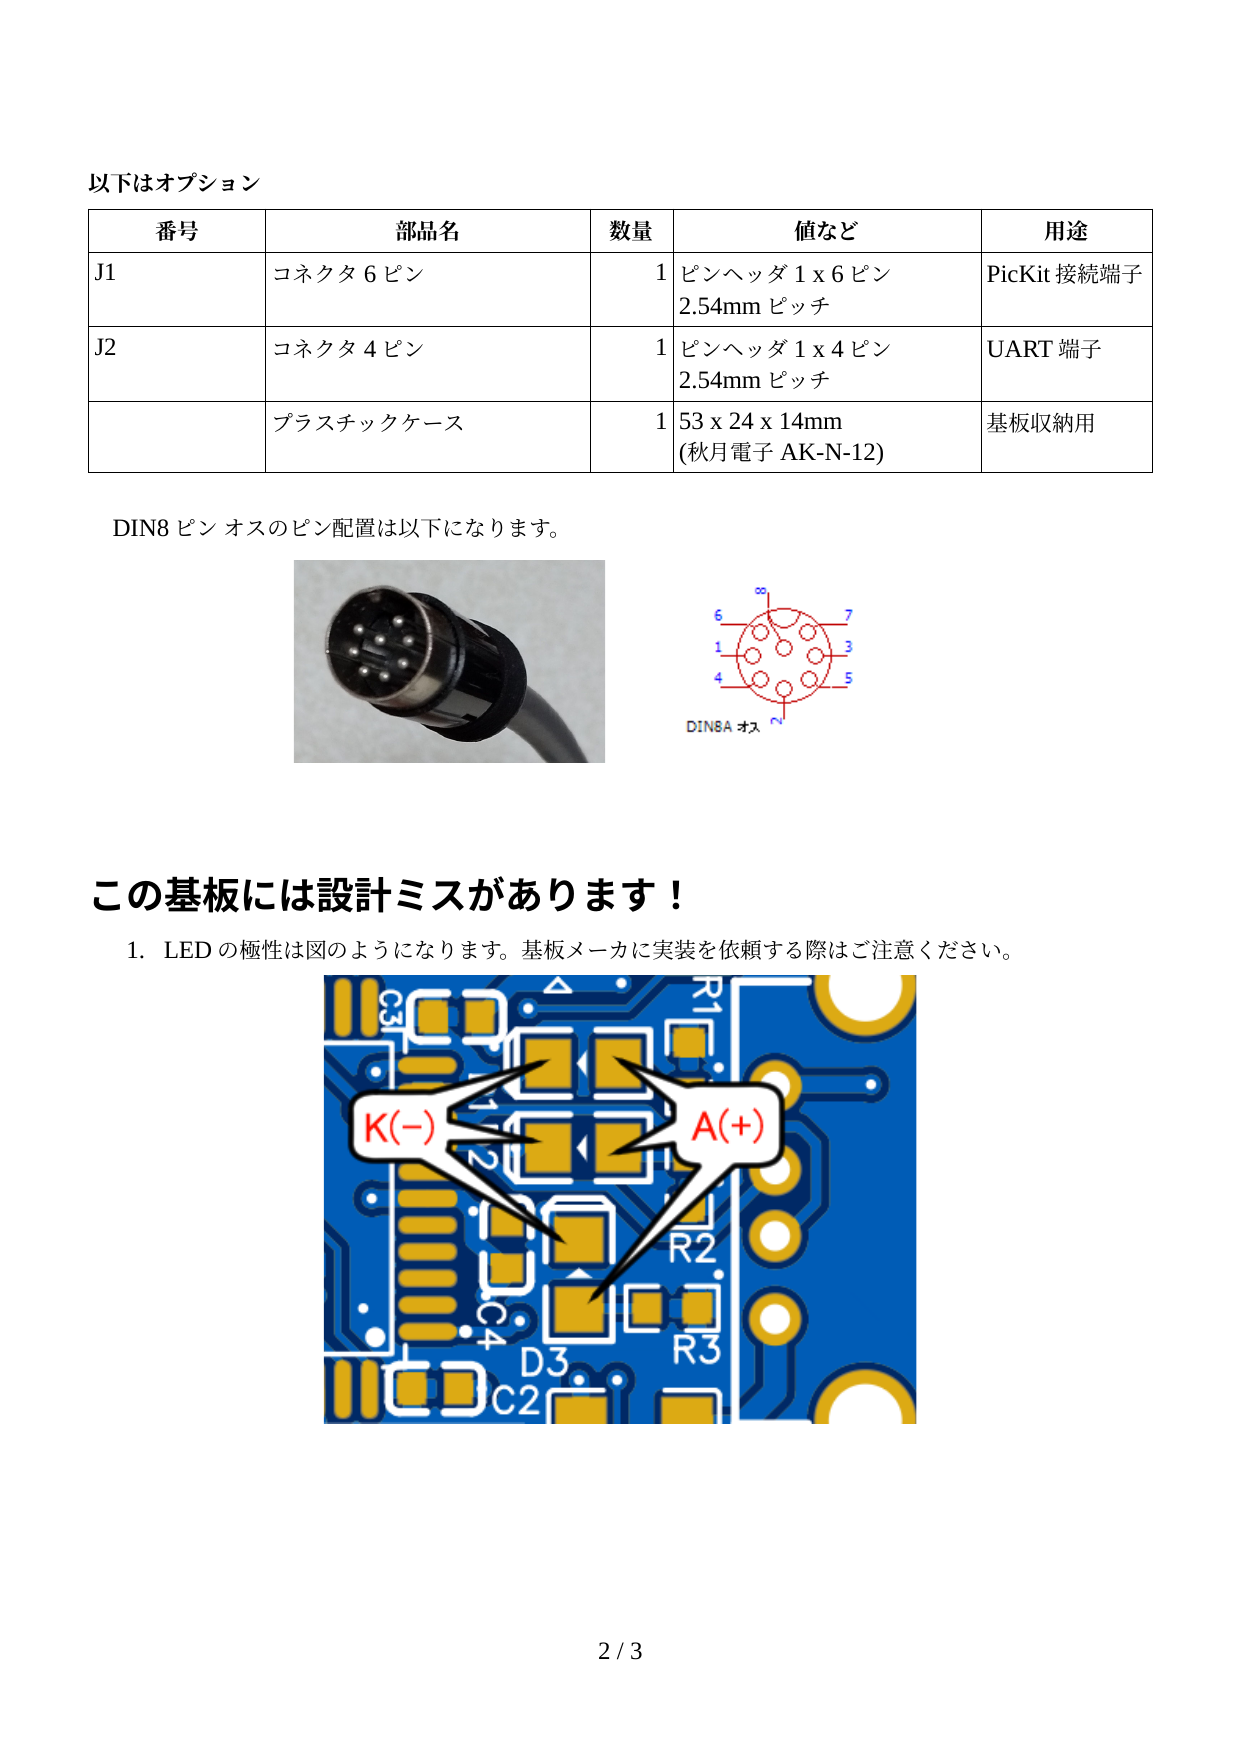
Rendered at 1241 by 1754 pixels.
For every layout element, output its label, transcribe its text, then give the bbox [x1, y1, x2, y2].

table_cell コネクタ 6ピン [266, 253, 590, 326]
table_header 値など [674, 210, 981, 252]
picture [636, 566, 917, 762]
table_cell [89, 402, 265, 472]
table_cell プラスチックケース [266, 402, 590, 472]
table_cell 基板収納用 [982, 402, 1152, 472]
text DIN8ピン オスのピン配置は以下になります。 [88, 511, 1152, 543]
picture [293, 560, 606, 763]
list 以下はオプション [88, 166, 1152, 198]
table_cell UART端子 [982, 327, 1152, 401]
table_cell 1 [591, 402, 673, 472]
table_header 用途 [982, 210, 1152, 252]
table_cell 53 x 24 x 14mm (秋月電子 AK-N-12) [674, 402, 981, 472]
table_cell J1 [89, 253, 265, 326]
subtitle この基板には設計ミスがあります！ [88, 866, 1152, 921]
table_header 番号 [89, 210, 265, 252]
list LEDの極性は図のようになります。基板メーカに実装を依頼する際はご注意ください。 [126, 933, 1152, 964]
table_cell 1 [591, 327, 673, 401]
table_cell 1 [591, 253, 673, 326]
picture [323, 975, 917, 1424]
table_cell J2 [89, 327, 265, 401]
table_header 部品名 [266, 210, 590, 252]
table_cell コネクタ 4ピン [266, 327, 590, 401]
table_cell PicKit接続端子 [982, 253, 1152, 326]
table_cell ピンヘッダ 1 x 4ピン 2.54mmピッチ [674, 327, 981, 401]
table_cell ピンヘッダ 1 x 6ピン 2.54mmピッチ [674, 253, 981, 326]
table_header 数量 [591, 210, 673, 252]
